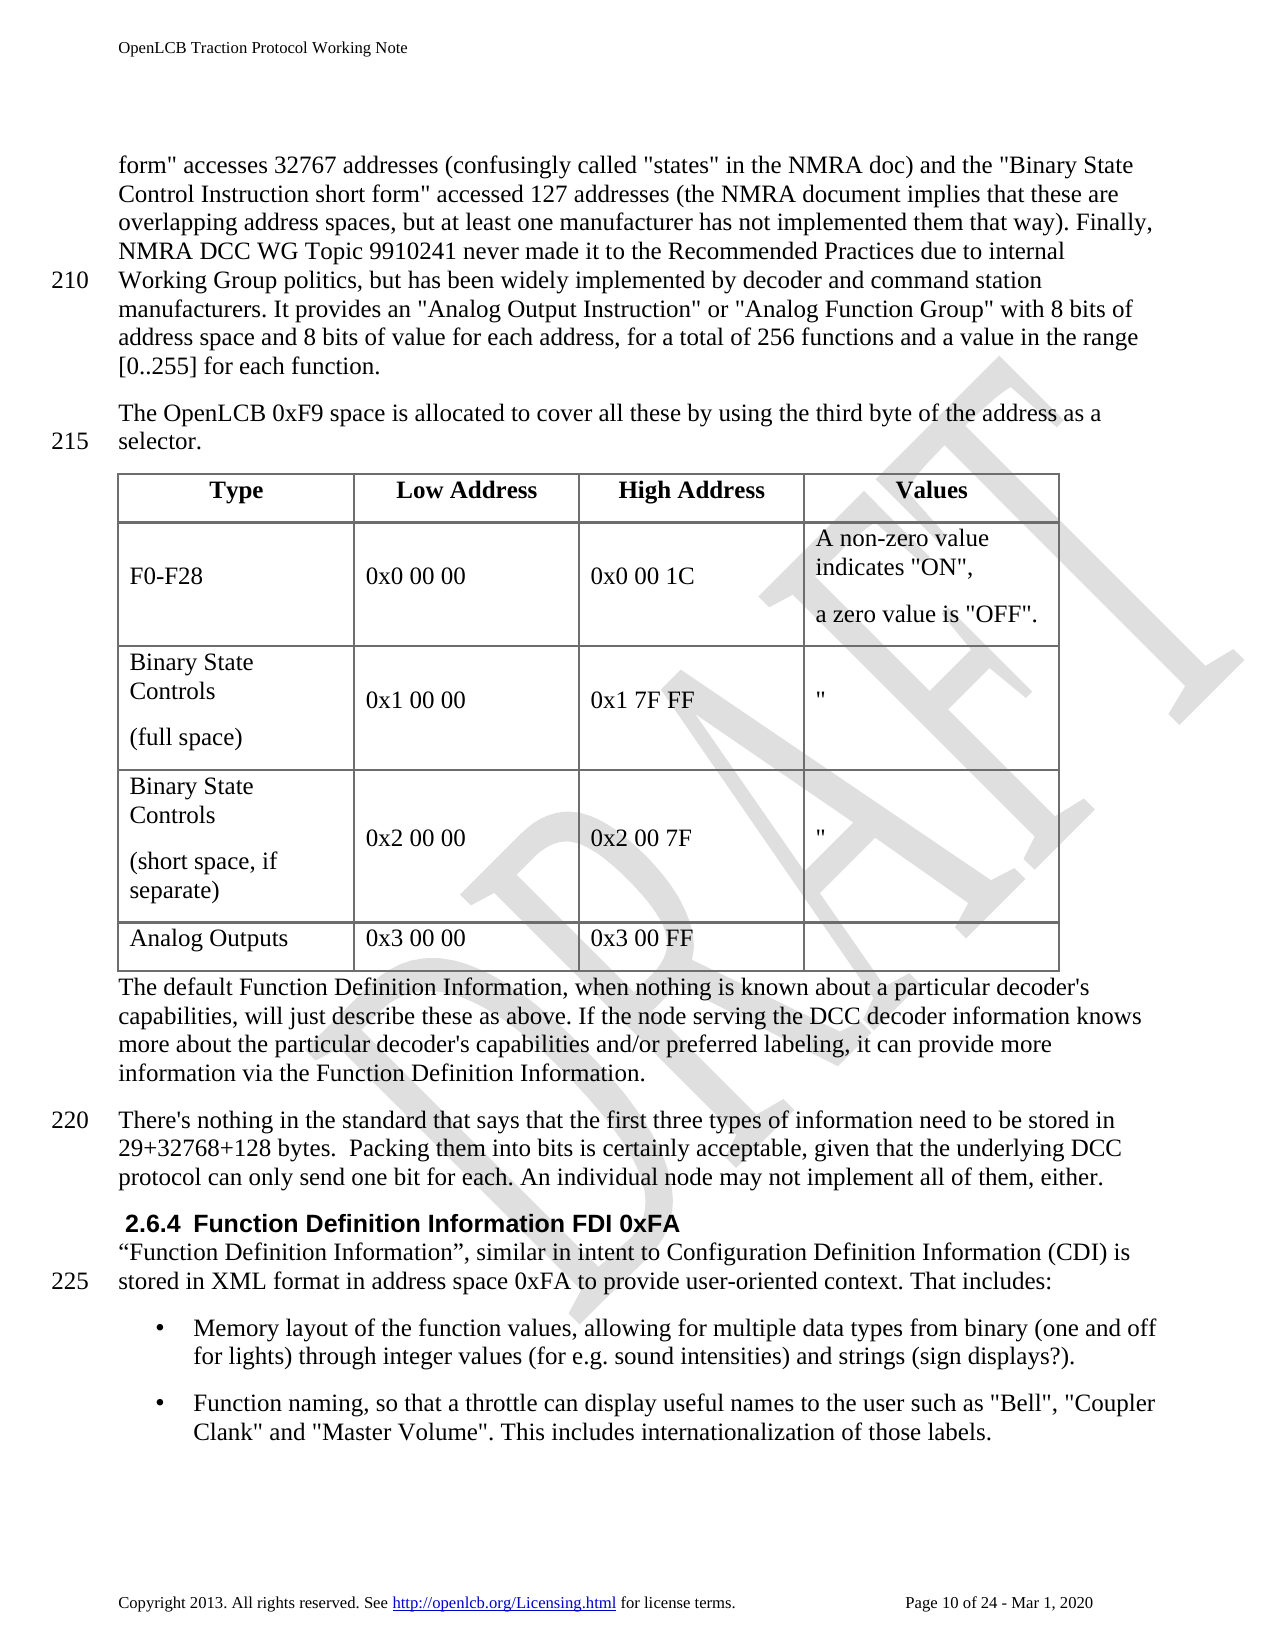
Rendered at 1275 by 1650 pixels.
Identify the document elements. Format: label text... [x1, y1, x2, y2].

table_cell Analog Outputs [119, 924, 353, 970]
table_cell " [821, 839, 967, 921]
table_cell 0x3 00 FF [691, 924, 803, 970]
subtitle Function Definition Information FDI 0xFA [542, 1209, 644, 1237]
text The default Function Definition Information, when nothing is known about a particular decoder's capabilities, will just describe these as above. If the node serving the DCC decoder information knows more about the particular decoder's capabilities and/or preferred labeling, it can provide more information via the Function Definition Information. [363, 992, 577, 1087]
table_header Values [908, 475, 1019, 521]
table_cell [887, 647, 970, 690]
subtitle Function Definition Information FDI 0xFA [665, 1209, 1157, 1237]
table_cell 0x0 00 00 [355, 524, 578, 645]
table_cell 0x1 7F FF [580, 647, 803, 769]
text There's nothing in the standard that says that the first three types of information need to be stored in 29+32768+128 bytes. Packing them into bits is certainly acceptable, given that the underlying DCC protocol can only send one bit for each. An individual node may not implement all of them, either. [634, 1105, 1157, 1191]
table_header Values [805, 475, 916, 521]
table_cell 0x2 00 7F [580, 771, 803, 921]
table_cell 0x2 00 00 [355, 771, 578, 921]
table_header High Address [580, 475, 803, 521]
text The default Function Definition Information, when nothing is known about a particular decoder's capabilities, will just describe these as above. If the node serving the DCC decoder information knows more about the particular decoder's capabilities and/or preferred labeling, it can provide more information via the Function Definition Information. [118, 972, 384, 1087]
table_header Type [119, 475, 353, 521]
table_cell 0x1 00 00 [355, 647, 578, 769]
table_header Values [1016, 475, 1058, 517]
table_cell F0-F28 [119, 524, 353, 645]
list Memory layout of the function values, allowing for multiple data types from binary (one and off for lights) through integer values (for e.g. sound intensities) and strings (sign displays?). [156, 1313, 1157, 1370]
table_cell 0x3 00 00 [355, 924, 570, 970]
table_cell " [805, 901, 819, 921]
table_cell 0x3 00 FF [580, 924, 667, 970]
text The OpenLCB 0xF9 space is allocated to cover all these by using the third byte of the address as a selector. [118, 398, 955, 455]
table_cell " [1011, 771, 1058, 815]
table_cell A non-zero value indicates "ON", a zero value is "OFF". [816, 524, 1058, 645]
text The default Function Definition Information, when nothing is known about a particular decoder's capabilities, will just describe these as above. If the node serving the DCC decoder information knows more about the particular decoder's capabilities and/or preferred labeling, it can provide more information via the Function Definition Information. [488, 972, 687, 1087]
table_cell [842, 924, 1058, 970]
table_cell A non-zero value indicates "ON", a zero value is "OFF". [805, 608, 842, 645]
text “Function Definition Information”, similar in intent to Configuration Definition Information (CDI) is stored in XML format in address space 0xFA to provide user-oriented context. That includes: [611, 1237, 1157, 1295]
text There's nothing in the standard that says that the first three types of information need to be stored in 29+32768+128 bytes. Packing them into bits is certainly acceptable, given that the underlying DCC protocol can only send one bit for each. An individual node may not implement all of them, either. [438, 1105, 644, 1191]
table_cell Binary State Controls (full space) [119, 647, 353, 769]
table_cell 0x0 00 1C [580, 524, 803, 645]
table_cell " [805, 791, 852, 869]
table_cell Binary State Controls (short space, if separate) [119, 771, 353, 921]
subtitle Function Definition Information FDI 0xFA [118, 1209, 527, 1237]
table_cell [805, 924, 853, 970]
table_cell " [805, 647, 966, 769]
text The OpenLCB 0xF9 space is allocated to cover all these by using the third byte of the address as a selector. [966, 398, 1157, 455]
text The default Function Definition Information, when nothing is known about a particular decoder's capabilities, will just describe these as above. If the node serving the DCC decoder information knows more about the particular decoder's capabilities and/or preferred labeling, it can provide more information via the Function Definition Information. [654, 972, 1157, 1087]
text “Function Definition Information”, similar in intent to Configuration Definition Information (CDI) is stored in XML format in address space 0xFA to provide user-oriented context. That includes: [118, 1237, 580, 1295]
list Function naming, so that a throttle can display useful names to the user such as "Bell", "Coupler Clank" and "Master Volume". This includes internationalization of those labels. [156, 1388, 1157, 1445]
table_cell " [832, 771, 1058, 921]
text There's nothing in the standard that says that the first three types of information need to be stored in 29+32768+128 bytes. Packing them into bits is certainly acceptable, given that the underlying DCC protocol can only send one bit for each. An individual node may not implement all of them, either. [118, 1105, 481, 1191]
text form" accesses 32767 addresses (confusingly called "states" in the NMRA doc) and the "Binary State Control Instruction short form" accessed 127 addresses (the NMRA document implies that these are overlapping address spaces, but at least one manufacturer has not implemented them that way). Finally, NMRA DCC WG Topic 9910241 never made it to the Recommended Practices due to internal Working Group politics, but has been widely implemented by decoder and command station manufacturers. It provides an "Analog Output Instruction" or "Analog Function Group" with 8 bits of address space and 8 bits of value for each address, for a total of 256 functions and a value in the range [0..255] for each function. [118, 150, 1157, 380]
table_cell [949, 647, 1058, 769]
table_header Low Address [355, 475, 578, 521]
